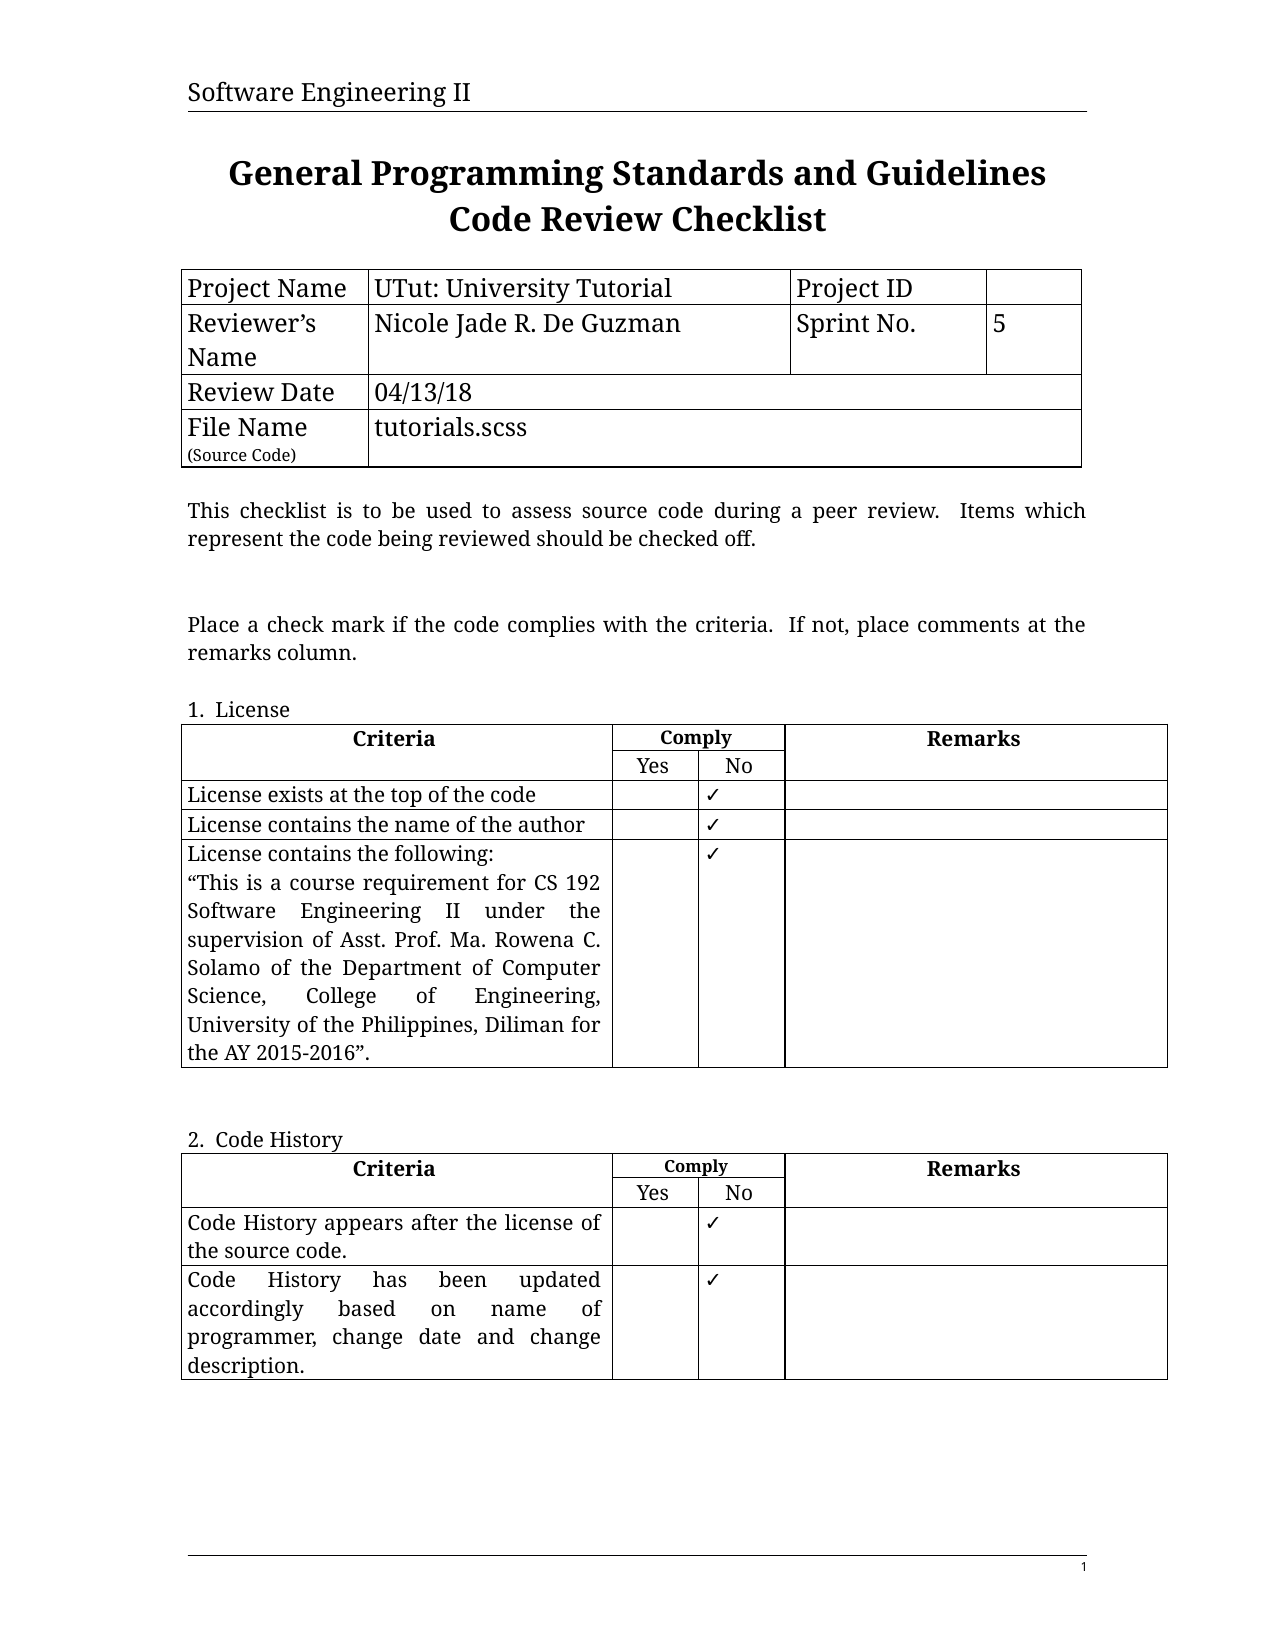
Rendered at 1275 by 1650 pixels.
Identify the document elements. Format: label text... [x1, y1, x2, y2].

table_cell [1156, 781, 1167, 809]
table_cell [687, 810, 698, 838]
text Place a check mark if the code complies with the criteria. If not, place comments at the remarks column. [187, 610, 1087, 667]
table_cell ✓ [774, 781, 784, 809]
table_cell ✓ [699, 810, 704, 838]
table_cell Reviewer’s Name [357, 305, 368, 373]
table_header Comply [613, 725, 618, 750]
table_cell ✓ [699, 1208, 784, 1264]
table_cell tutorials.scss [369, 410, 1081, 466]
table_header Project ID [976, 270, 986, 304]
table_header Criteria [182, 1154, 612, 1207]
table_cell 5 [987, 305, 1081, 373]
table_cell No [774, 751, 784, 779]
table_header Project Name [357, 270, 368, 304]
table_cell Yes [687, 1178, 698, 1207]
table_cell No [699, 1178, 704, 1207]
table_cell ✓ [699, 1266, 784, 1379]
table_cell [613, 781, 618, 809]
table_cell [786, 840, 1167, 1067]
table_header Remarks [786, 725, 1167, 779]
table_cell Reviewer’s Name [182, 305, 187, 373]
table_cell [786, 810, 791, 838]
table_cell [786, 1266, 1167, 1379]
table_cell 04/13/18 [369, 375, 374, 409]
text General Programming Standards and Guidelines Code Review Checklist [187, 150, 1087, 241]
table_cell No [699, 751, 704, 779]
table_cell 04/13/18 [1070, 375, 1081, 409]
table_cell ✓ [774, 810, 784, 838]
table_cell Nicole Jade R. De Guzman [369, 305, 790, 373]
table_cell No [774, 1178, 784, 1207]
table_cell ✓ [699, 781, 704, 809]
table_cell [613, 840, 698, 1067]
table_cell [613, 810, 618, 838]
text 2. Code History [187, 1125, 1087, 1153]
table_cell [687, 781, 698, 809]
table_header Criteria [182, 725, 612, 779]
table_cell ✓ [699, 840, 784, 1067]
table_header [1070, 270, 1081, 304]
table_header Remarks [786, 1154, 1167, 1207]
text 1. License [187, 695, 1087, 723]
table_cell Yes [613, 751, 618, 779]
table_cell [613, 1266, 698, 1379]
table_cell Review Date [357, 375, 368, 409]
table_header Comply [774, 1154, 784, 1177]
table_cell Yes [687, 751, 698, 779]
table_cell [1156, 810, 1167, 838]
table_cell File Name (Source Code) [357, 410, 368, 466]
table_cell Sprint No. [791, 305, 986, 373]
table_cell [786, 781, 791, 809]
text This checklist is to be used to assess source code during a peer review. Items which represent the code being reviewed should be checked off. [187, 496, 1087, 553]
table_cell [786, 1208, 1167, 1264]
table_cell Yes [613, 1178, 618, 1207]
table_header [987, 270, 992, 304]
table_header Comply [774, 725, 784, 750]
table_cell [613, 1208, 698, 1264]
